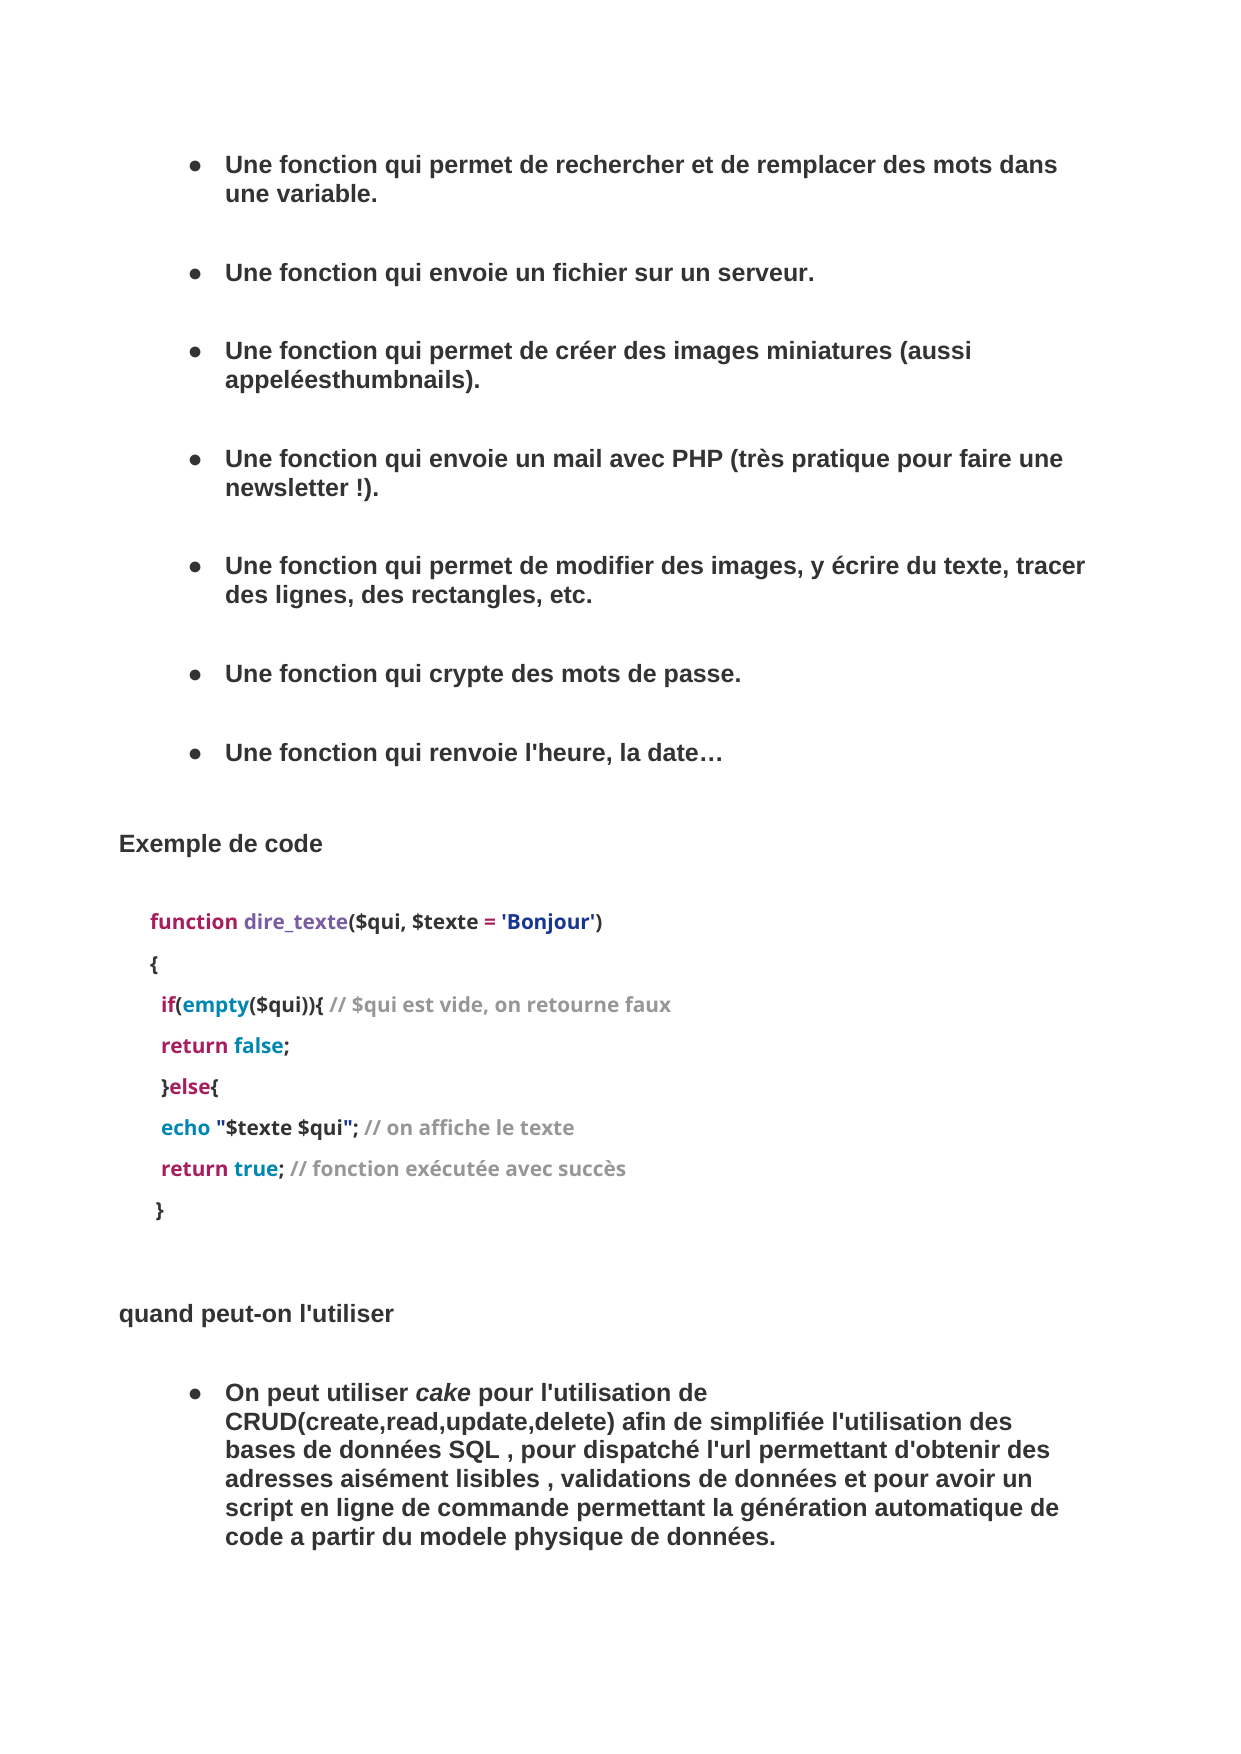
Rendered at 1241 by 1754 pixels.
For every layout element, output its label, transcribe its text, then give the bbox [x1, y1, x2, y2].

list Une fonction qui renvoie l'heure, la date… [187, 737, 1090, 766]
list Une fonction qui crypte des mots de passe. [225, 659, 1090, 687]
list Une fonction qui permet de créer des images miniatures (aussi appeléesthumbnails). [187, 336, 1090, 394]
text function dire_texte($qui, $texte = 'Bonjour') { if(empty($qui)){ // $qui est vide, on retourne faux return false; }else{ echo "$texte $qui"; // on affiche le texte return true; // fonction exécutée avec succès } [150, 907, 1090, 1224]
list Une fonction qui permet de rechercher et de remplacer des mots dans une variable. [187, 150, 1090, 207]
subtitle Exemple de code [119, 829, 1090, 857]
list Une fonction qui permet de modifier des images, y écrire du texte, tracer des lignes, des rectangles, etc. [187, 551, 1090, 609]
list On peut utiliser cake pour l'utilisation de CRUD(create,read,update,delete) afin de simplifiée l'utilisation des bases de données SQL , pour dispatché l'url permettant d'obtenir des adresses aisément lisibles , validations de données et pour avoir un script en ligne de commande permettant la génération automatique de code a partir du modele physique de données. [187, 1378, 1090, 1550]
subtitle quand peut-on l'utiliser [119, 1299, 1090, 1328]
list Une fonction qui envoie un fichier sur un serveur. [187, 257, 1090, 286]
list Une fonction qui envoie un mail avec PHP (très pratique pour faire une newsletter !). [187, 444, 1090, 501]
